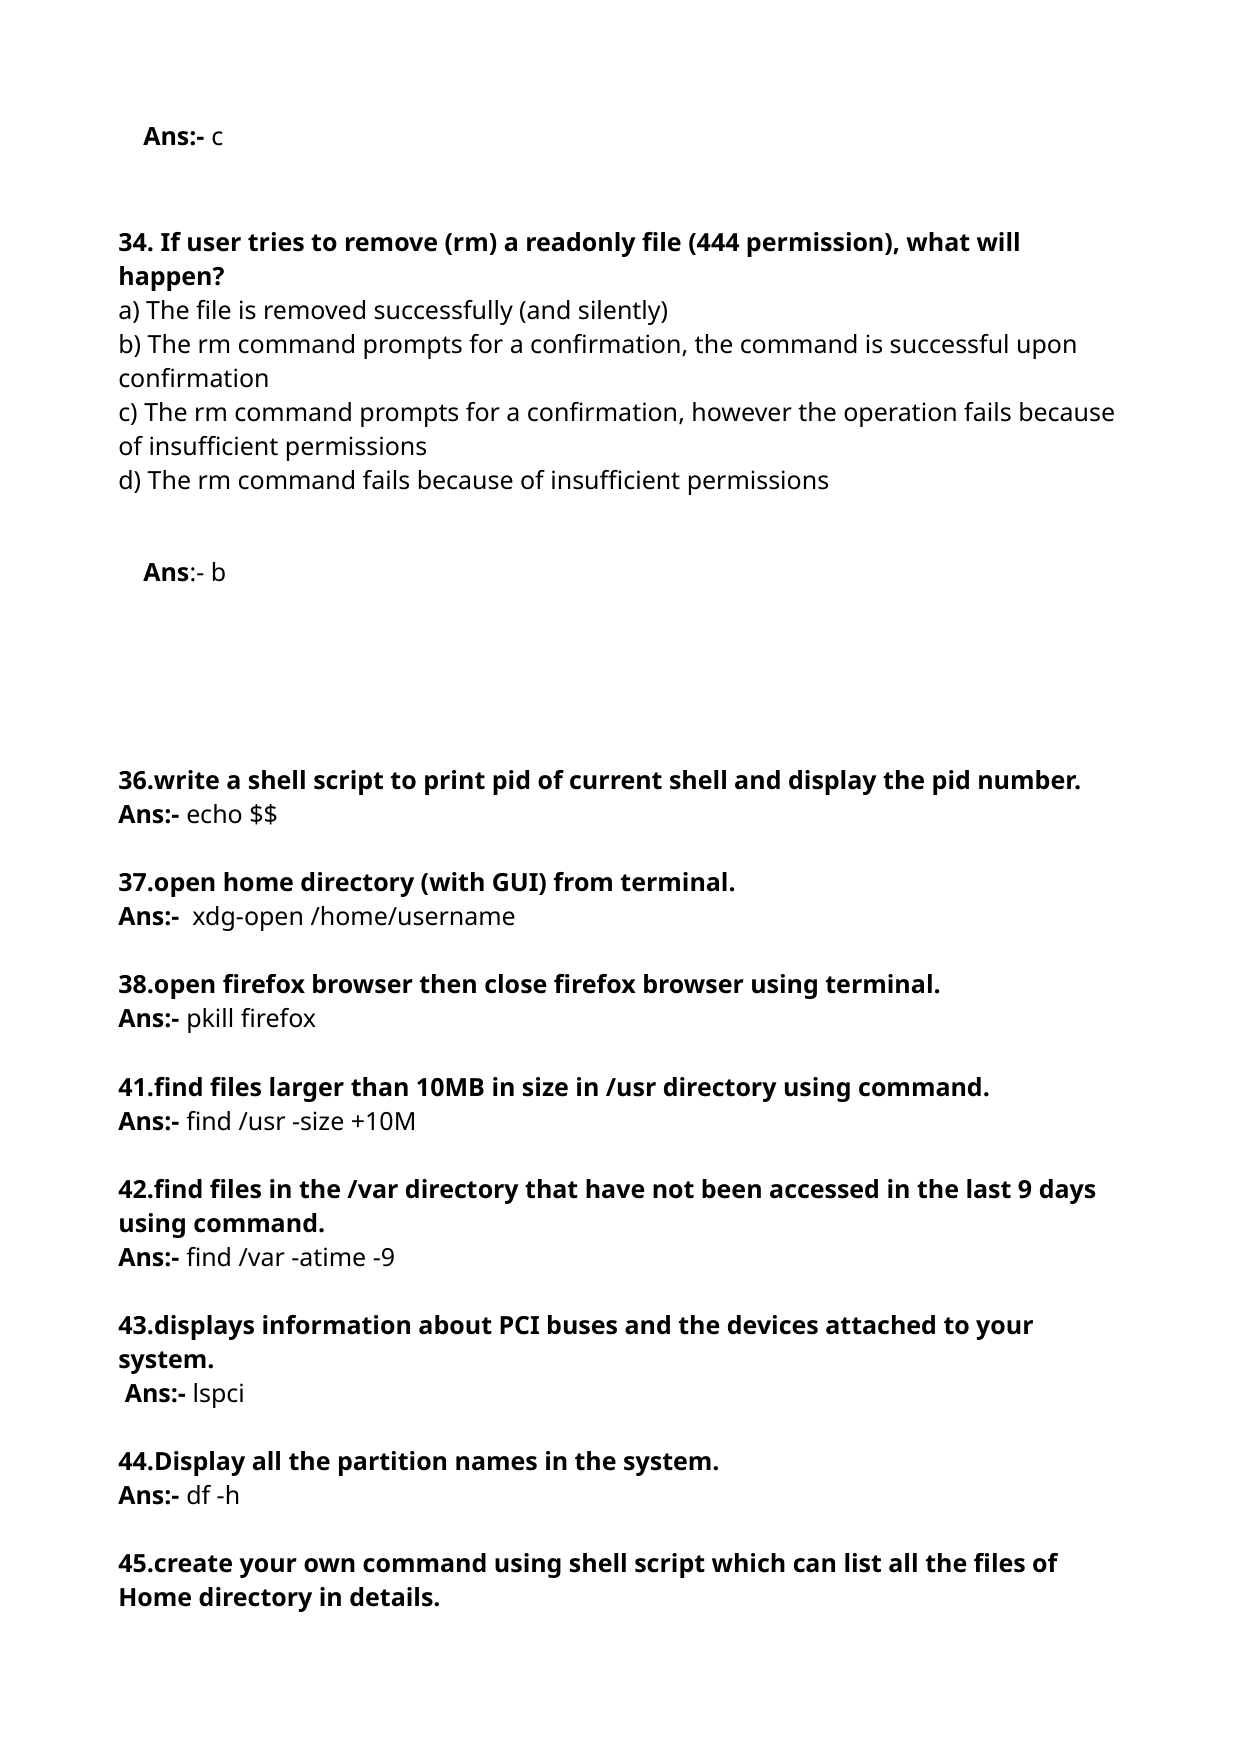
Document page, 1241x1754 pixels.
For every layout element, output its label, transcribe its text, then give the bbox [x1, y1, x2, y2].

text 43.displays information about PCI buses and the devices attached to your system. [118, 1308, 1122, 1376]
text 42.find files in the /var directory that have not been accessed in the last 9 days using command. [118, 1171, 1122, 1239]
text Ans:- find /usr -size +10M [118, 1103, 1122, 1137]
text Ans:- lspci [118, 1376, 1122, 1410]
text 37.open home directory (with GUI) from terminal. [118, 865, 1122, 899]
text 36.write a shell script to print pid of current shell and display the pid number. [118, 763, 1122, 797]
text Ans:- find /var -atime -9 [118, 1239, 1122, 1273]
text 45.create your own command using shell script which can list all the files of Home directory in details. [118, 1546, 1122, 1614]
text Ans:- b [143, 554, 1122, 588]
text Ans:- echo $$ [118, 797, 1122, 831]
text Ans:- pkill firefox [118, 1001, 1122, 1035]
text Ans:- df -h [118, 1478, 1122, 1512]
text 41.find files larger than 10MB in size in /usr directory using command. [118, 1069, 1122, 1103]
text 38.open firefox browser then close firefox browser using terminal. [118, 967, 1122, 1001]
text 34. If user tries to remove (rm) a readonly file (444 permission), what will happen? a) The file is removed successfully (and silently) b) The rm command prompts for a confirmation, the command is successful upon confirmation c) The rm command prompts for a confirmation, however the operation fails because of insufficient permissions d) The rm command fails because of insufficient permissions [118, 224, 1122, 531]
text Ans:- xdg-open /home/username [118, 899, 1122, 933]
text Ans:- c [143, 118, 1122, 152]
text 44.Display all the partition names in the system. [118, 1444, 1122, 1478]
